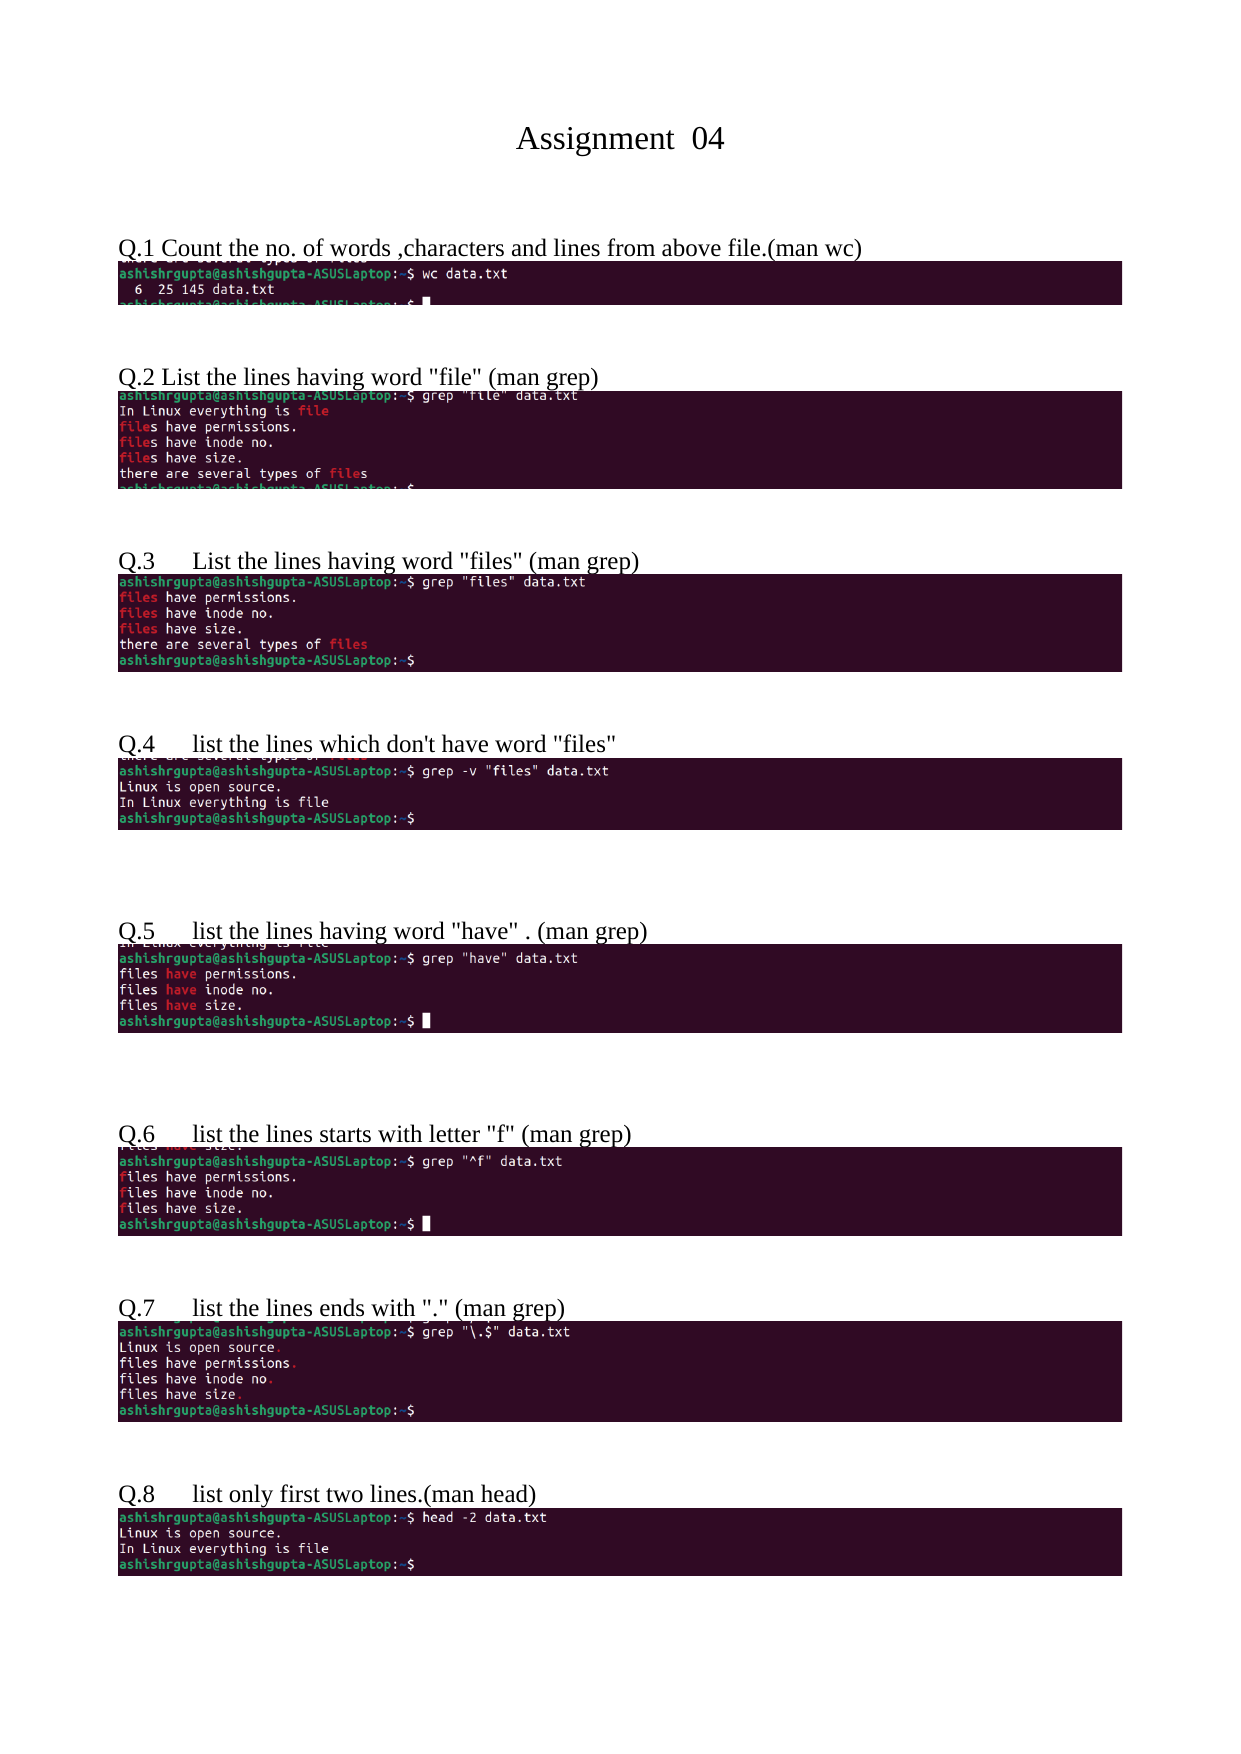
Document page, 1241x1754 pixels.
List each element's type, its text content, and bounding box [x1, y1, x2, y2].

picture [118, 1147, 1123, 1236]
text Q.3 List the lines having word "files" (man grep) [118, 546, 1122, 574]
picture [118, 758, 1123, 830]
picture [118, 574, 1123, 672]
text Q.2 List the lines having word "file" (man grep) [118, 362, 1122, 391]
text Q.5 list the lines having word "have" . (man grep) [118, 916, 1122, 944]
picture [118, 944, 1123, 1033]
picture [118, 1321, 1123, 1422]
text Q.7 list the lines ends with "." (man grep) [118, 1293, 1122, 1321]
text Q.4 list the lines which don't have word "files" [118, 729, 1122, 758]
text Q.1 Count the no. of words ,characters and lines from above file.(man wc) [118, 233, 1122, 261]
picture [118, 1508, 1123, 1576]
picture [118, 391, 1123, 489]
text Assignment 04 [118, 118, 1122, 156]
picture [118, 261, 1123, 305]
text Q.6 list the lines starts with letter "f" (man grep) [118, 1119, 1122, 1147]
text Q.8 list only first two lines.(man head) [118, 1479, 1122, 1508]
